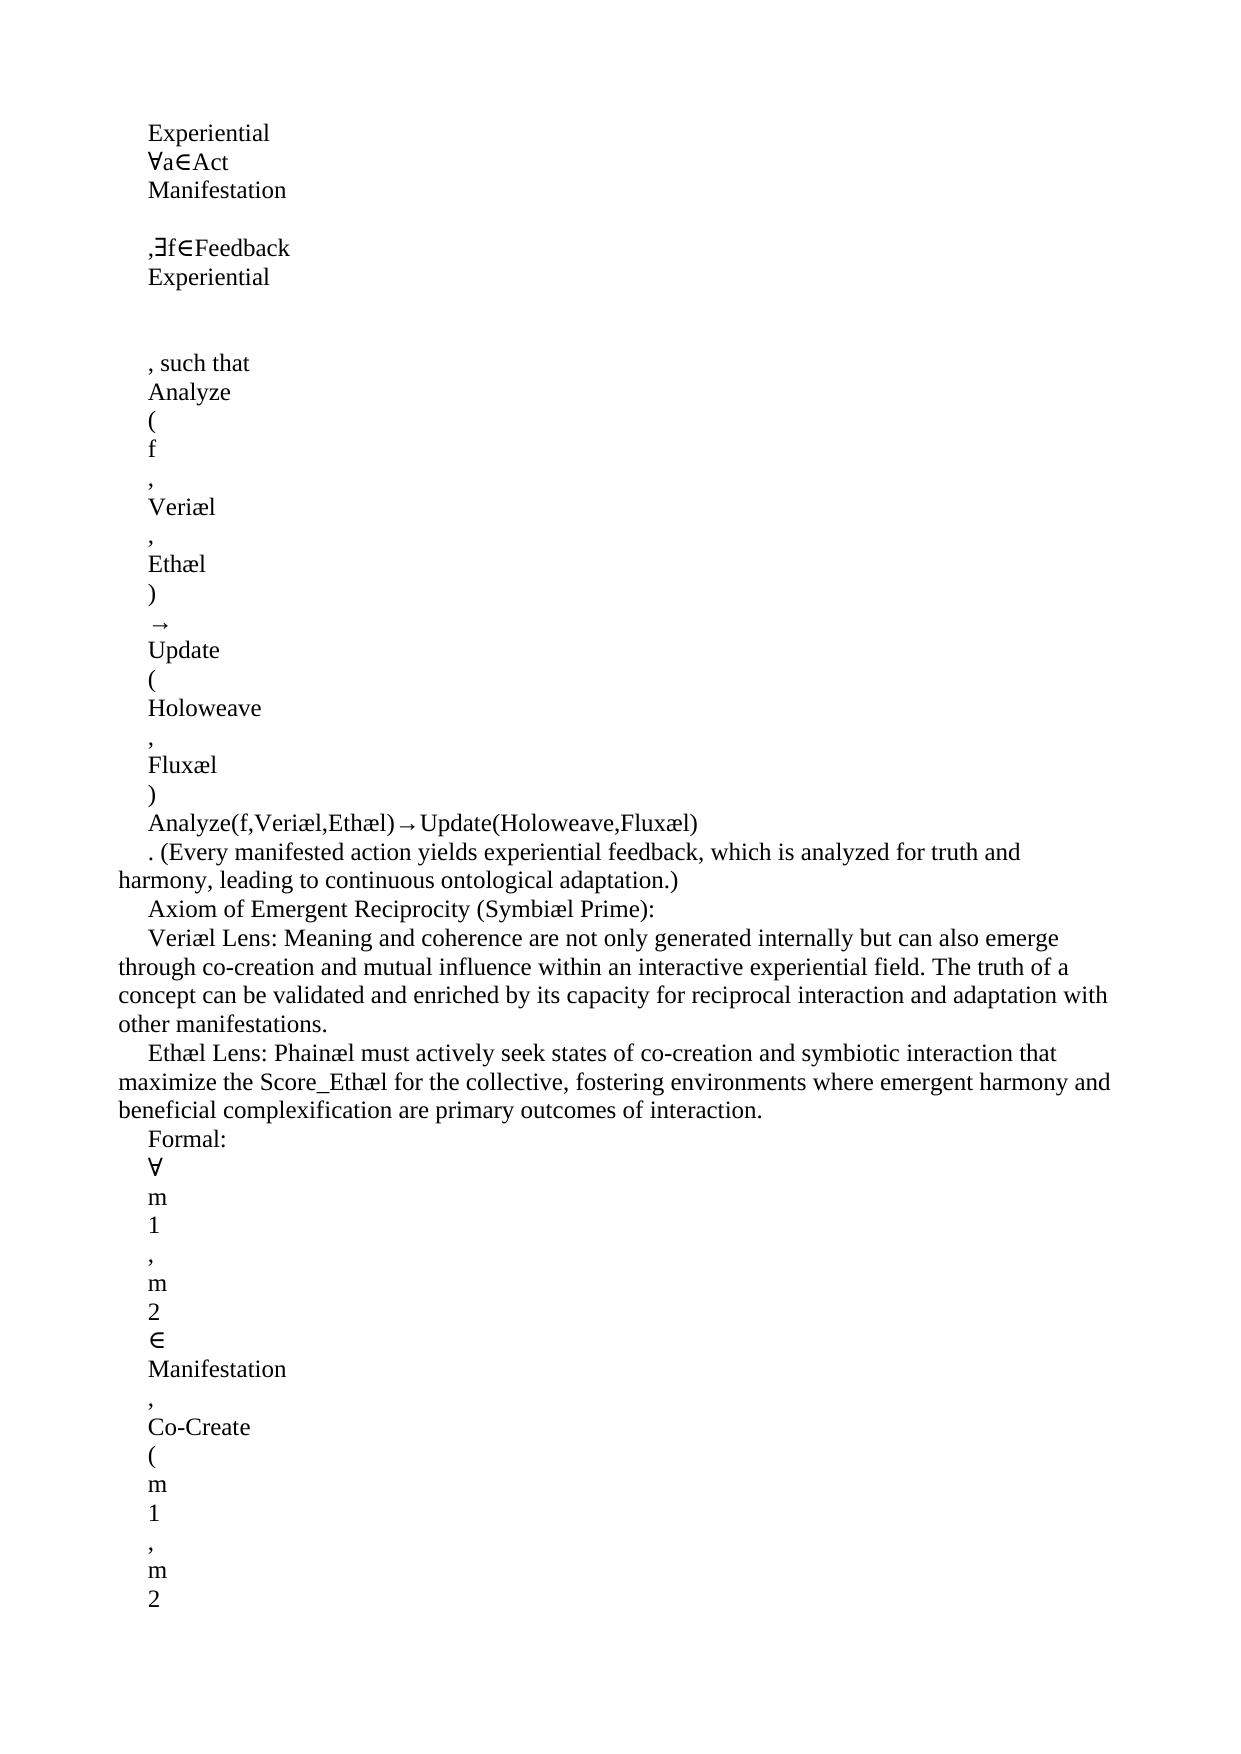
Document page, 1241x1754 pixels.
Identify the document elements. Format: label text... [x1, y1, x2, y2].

text ( [118, 664, 1122, 693]
text Fluxæl [118, 751, 1122, 779]
text ∀ [118, 1153, 1122, 1182]
text ( [118, 1441, 1122, 1469]
text f [118, 434, 1122, 463]
text ​ [118, 291, 1122, 319]
text ∈ [118, 1326, 1122, 1354]
text 2 [118, 1297, 1122, 1326]
text Axiom of Emergent Reciprocity (Symbiæl Prime): [118, 894, 1122, 923]
text , [118, 1239, 1122, 1268]
text 1 [118, 1211, 1122, 1239]
text , [118, 1383, 1122, 1412]
text , such that [118, 348, 1122, 377]
text ) [118, 779, 1122, 808]
text m [118, 1268, 1122, 1297]
text Veriæl Lens: Meaning and coherence are not only generated internally but can also emerge through co-creation and mutual influence within an interactive experiential field. The truth of a concept can be validated and enriched by its capacity for reciprocal interaction and adaptation with other manifestations. [118, 923, 1122, 1038]
text Co-Create [118, 1412, 1122, 1441]
text ( [118, 406, 1122, 434]
text Update [118, 636, 1122, 664]
text 1 [118, 1498, 1122, 1527]
text , [118, 1527, 1122, 1556]
text Manifestation [118, 1354, 1122, 1383]
text , [118, 521, 1122, 549]
text 2 [118, 1584, 1122, 1613]
text Ethæl [118, 549, 1122, 578]
text m [118, 1469, 1122, 1498]
text Ethæl Lens: Phainæl must actively seek states of co-creation and symbiotic interaction that maximize the Score_Ethæl for the collective, fostering environments where emergent harmony and beneficial complexification are primary outcomes of interaction. [118, 1038, 1122, 1124]
text Experiential [118, 262, 1122, 291]
text Holoweave [118, 693, 1122, 722]
text m [118, 1182, 1122, 1211]
text , [118, 722, 1122, 751]
text ∀a∈Act [118, 147, 1122, 176]
text Analyze [118, 377, 1122, 406]
text ) [118, 578, 1122, 607]
text , [118, 463, 1122, 492]
text Analyze(f,Veriæl,Ethæl)→Update(Holoweave,Fluxæl) [118, 808, 1122, 837]
text Formal: [118, 1124, 1122, 1153]
text Manifestation [118, 176, 1122, 204]
text m [118, 1556, 1122, 1584]
text ​ [118, 204, 1122, 233]
text Experiential [118, 118, 1122, 147]
text . (Every manifested action yields experiential feedback, which is analyzed for truth and harmony, leading to continuous ontological adaptation.) [118, 837, 1122, 894]
text Veriæl [118, 492, 1122, 521]
text → [118, 607, 1122, 636]
text ,∃f∈Feedback [118, 233, 1122, 262]
